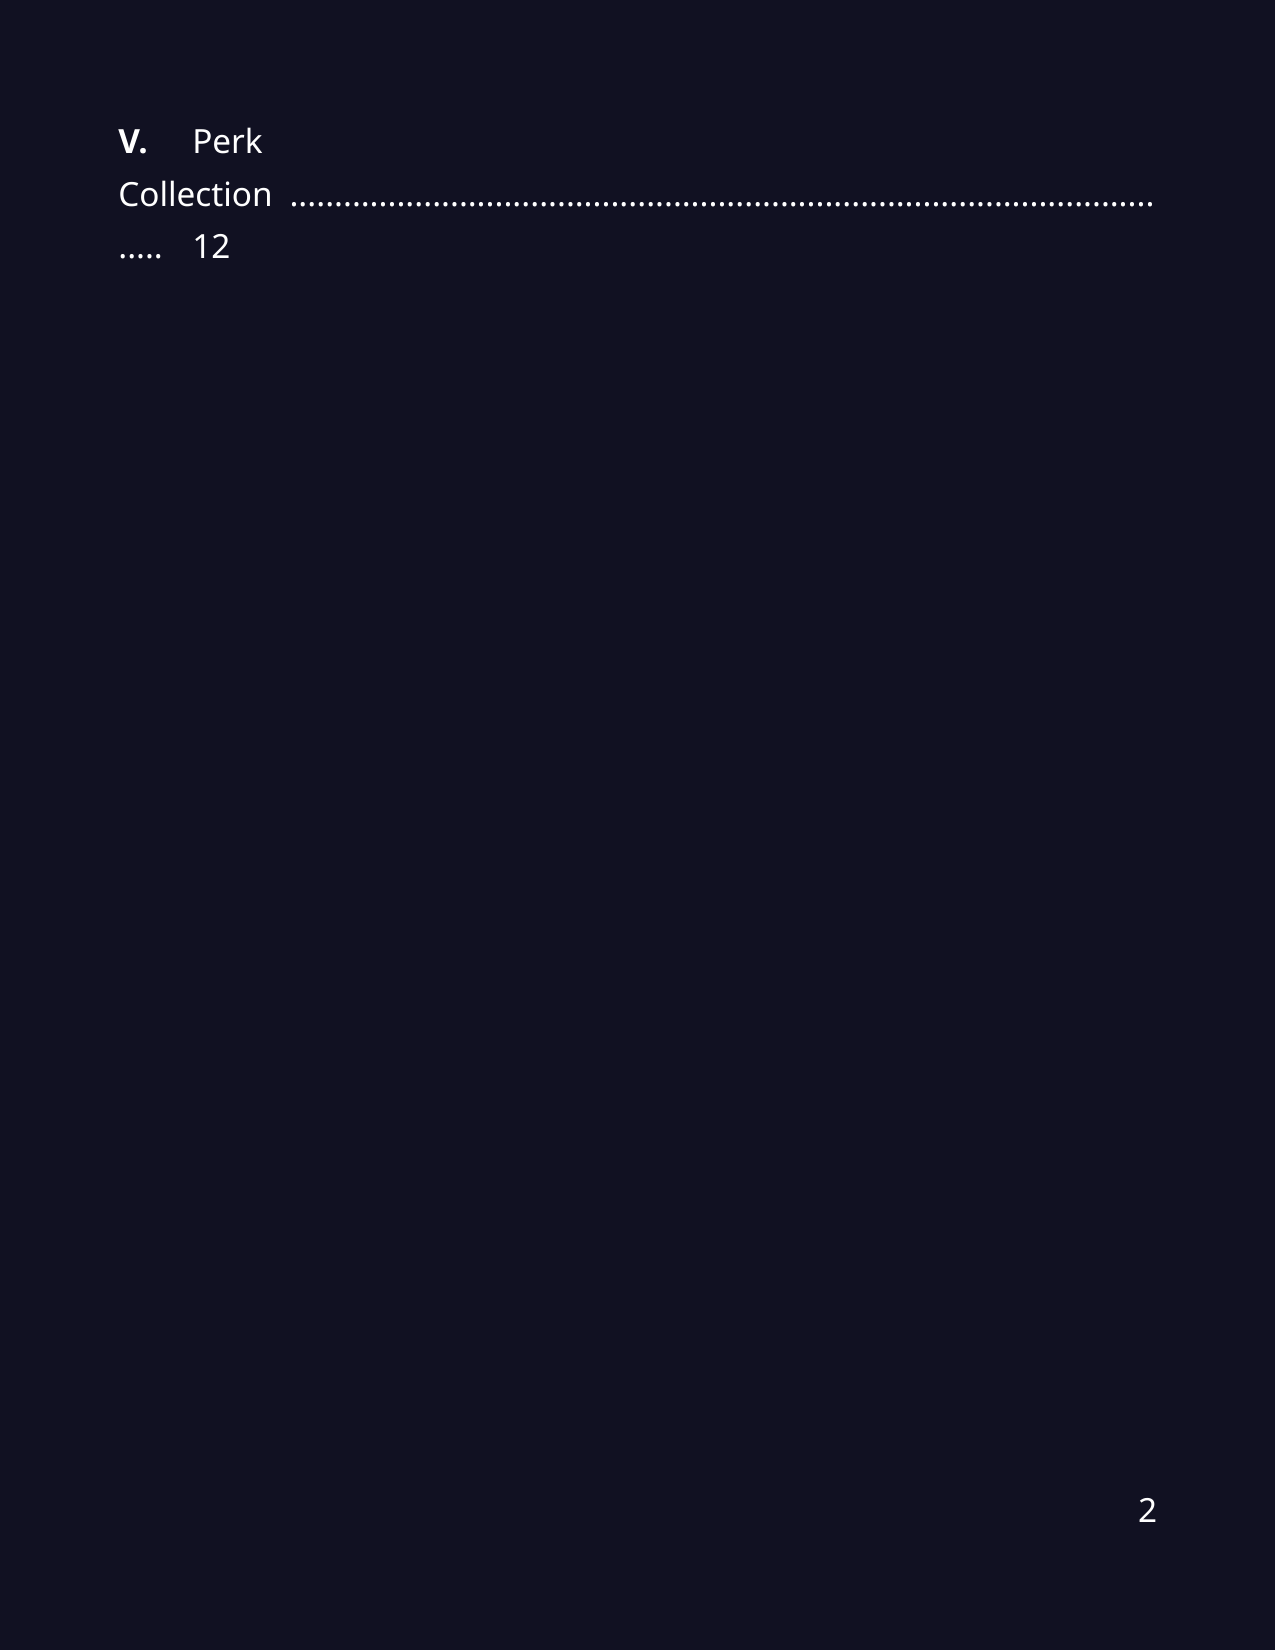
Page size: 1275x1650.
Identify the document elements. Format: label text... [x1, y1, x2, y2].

text V. Perk Collection ...................................................................................................... 12 [118, 118, 1157, 268]
